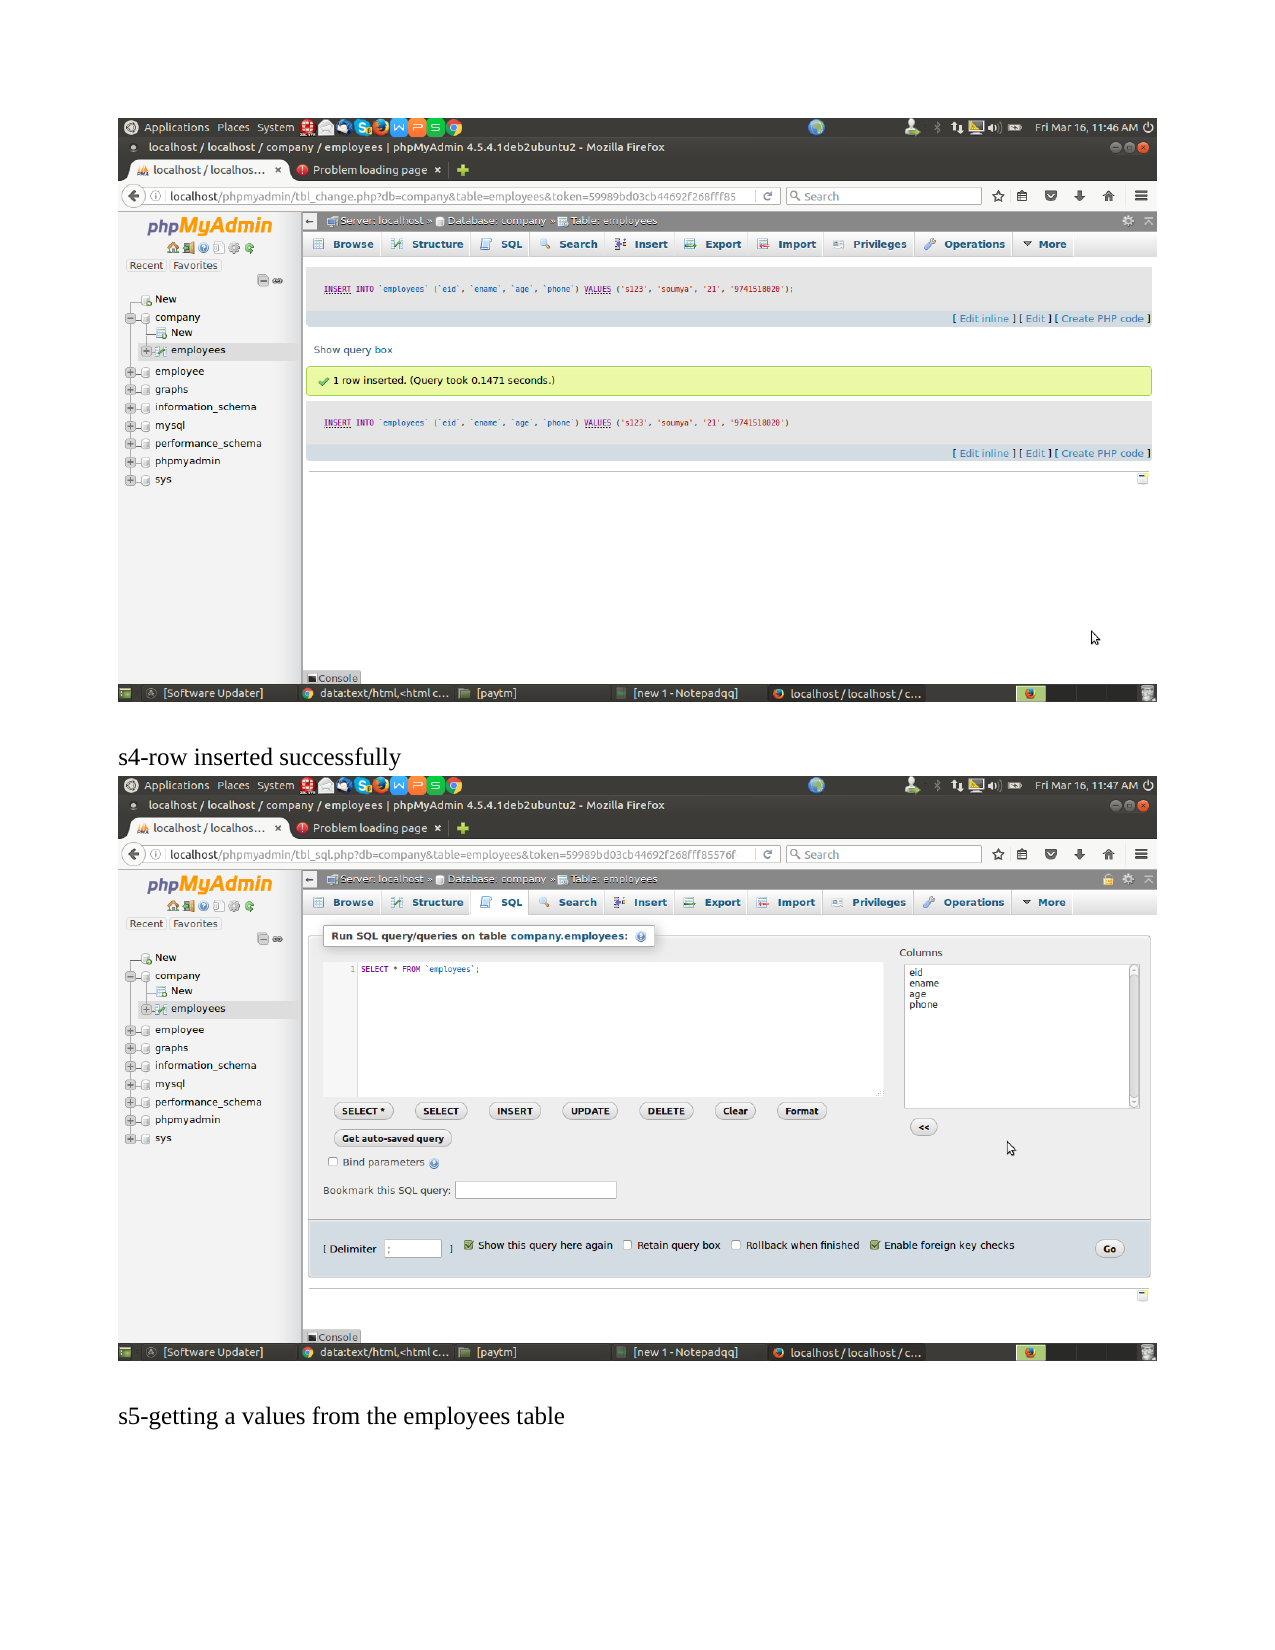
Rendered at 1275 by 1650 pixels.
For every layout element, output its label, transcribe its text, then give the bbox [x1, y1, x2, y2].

picture [118, 776, 1157, 1361]
text s4-row inserted successfully [118, 702, 1157, 771]
text s5-getting a values from the employees table [118, 1401, 1157, 1430]
picture [118, 118, 1157, 702]
